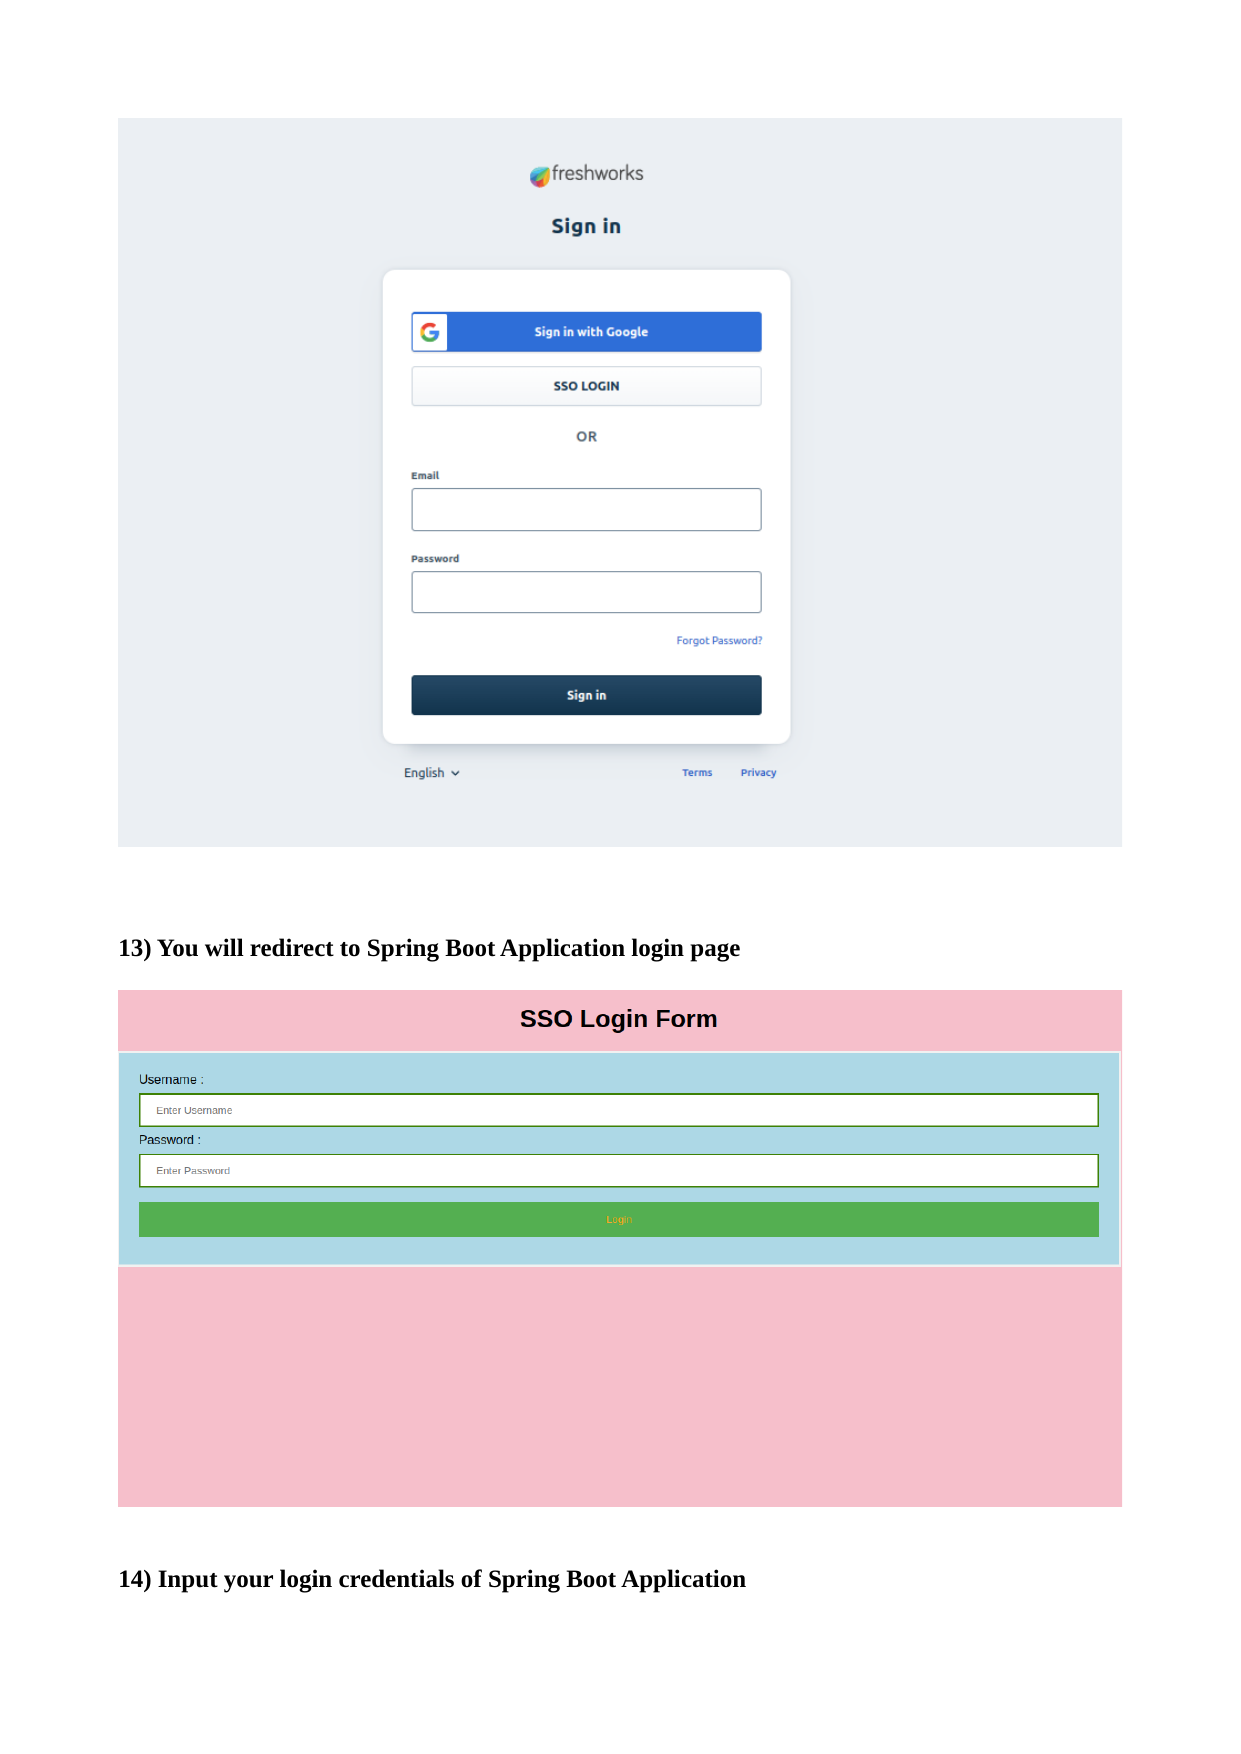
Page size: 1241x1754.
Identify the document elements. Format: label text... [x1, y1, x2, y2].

picture [118, 118, 1123, 847]
picture [118, 990, 1123, 1507]
text 13) You will redirect to Spring Boot Application login page [118, 933, 1122, 961]
text 14) Input your login credentials of Spring Boot Application [118, 1564, 1122, 1593]
